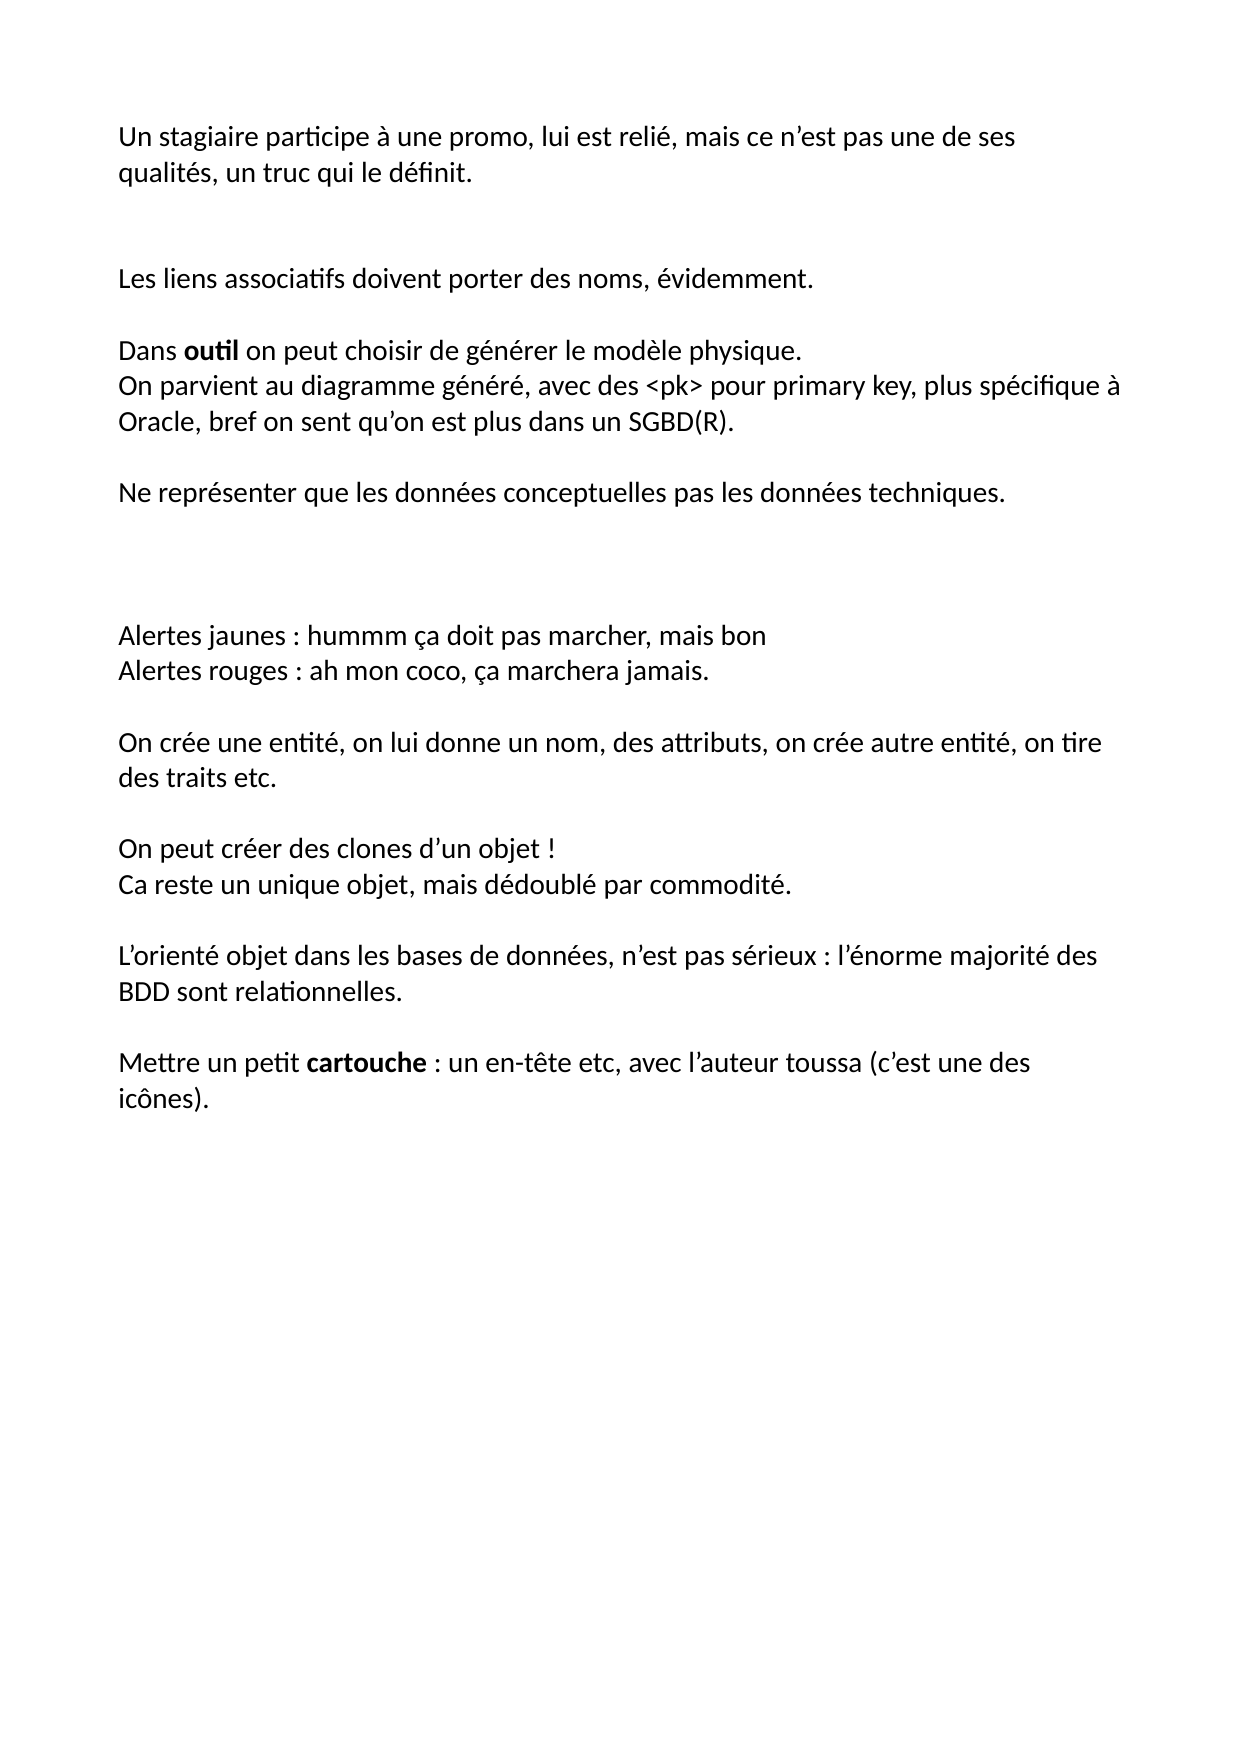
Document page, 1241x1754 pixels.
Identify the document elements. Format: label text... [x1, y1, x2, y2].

text L’orienté objet dans les bases de données, n’est pas sérieux : l’énorme majorité des BDD sont relationnelles. [118, 937, 1122, 1009]
text Alertes jaunes : hummm ça doit pas marcher, mais bon Alertes rouges : ah mon coco, ça marchera jamais. [118, 617, 1122, 688]
text Ne représenter que les données conceptuelles pas les données techniques. [118, 474, 1122, 510]
text On crée une entité, on lui donne un nom, des attributs, on crée autre entité, on tire des traits etc. [118, 724, 1122, 795]
text Mettre un petit cartouche : un en-tête etc, avec l’auteur toussa (c’est une des icônes). [118, 1044, 1122, 1116]
text Un stagiaire participe à une promo, lui est relié, mais ce n’est pas une de ses qualités, un truc qui le définit. [118, 118, 1122, 189]
text Les liens associatifs doivent porter des noms, évidemment. [118, 261, 1122, 296]
text Dans outil on peut choisir de générer le modèle physique. On parvient au diagramme généré, avec des <pk> pour primary key, plus spécifique à Oracle, bref on sent qu’on est plus dans un SGBD(R). [118, 332, 1122, 439]
text On peut créer des clones d’un objet ! Ca reste un unique objet, mais dédoublé par commodité. [118, 831, 1122, 902]
